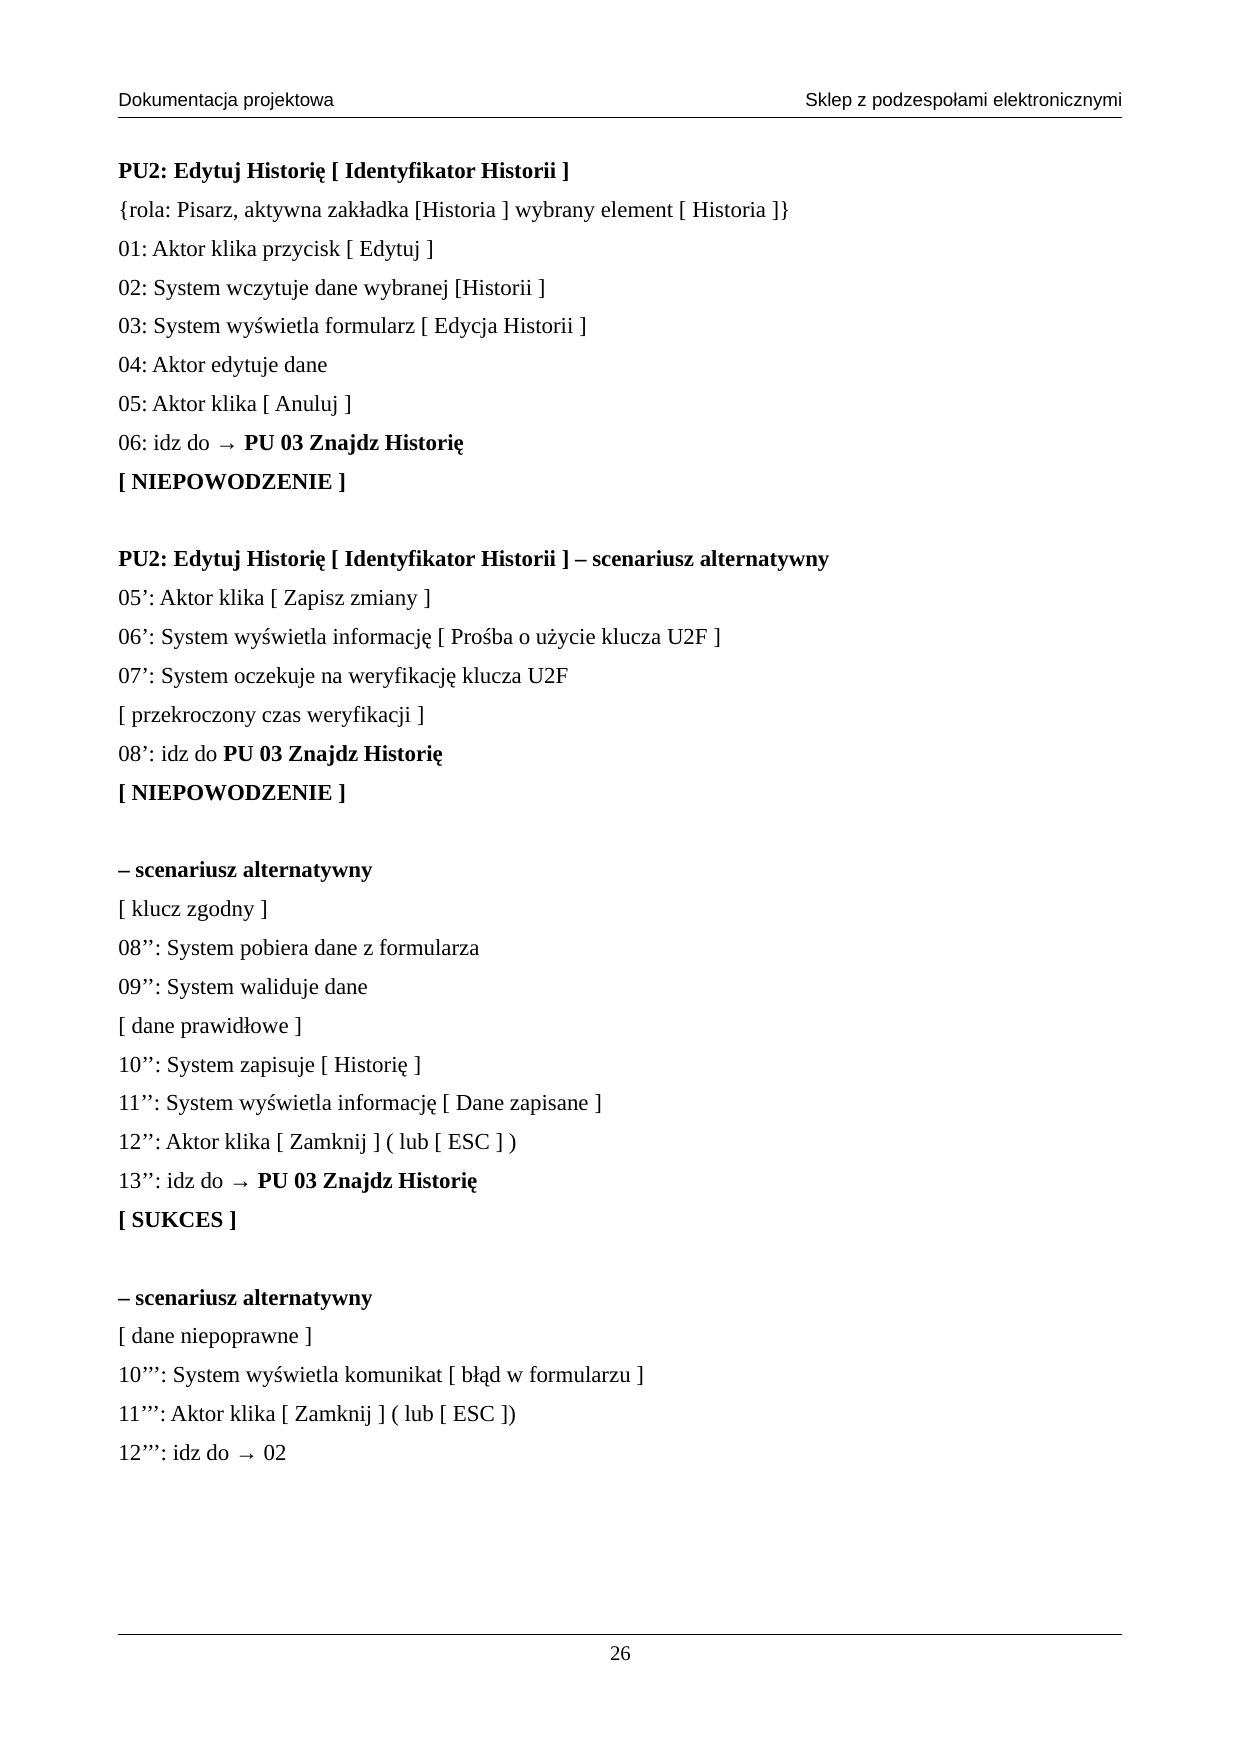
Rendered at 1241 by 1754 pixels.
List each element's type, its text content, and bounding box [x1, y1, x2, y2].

text – scenariusz alternatywny [118, 856, 1122, 883]
text 11’’: System wyświetla informację [ Dane zapisane ] [118, 1089, 1122, 1116]
text PU2: Edytuj Historię [ Identyfikator Historii ] – scenariusz alternatywny [118, 546, 1122, 572]
text 06: idz do → PU 03 Znajdz Historię [118, 429, 1122, 455]
text [ dane prawidłowe ] [118, 1012, 1122, 1038]
text 02: System wczytuje dane wybranej [Historii ] [118, 273, 1122, 300]
text 01: Aktor klika przycisk [ Edytuj ] [118, 235, 1122, 261]
text 10’’’: System wyświetla komunikat [ błąd w formularzu ] [118, 1361, 1122, 1388]
text 08’: idz do PU 03 Znajdz Historię [118, 740, 1122, 766]
text 12’’’: idz do → 02 [118, 1439, 1122, 1466]
text [ dane niepoprawne ] [118, 1323, 1122, 1349]
text 04: Aktor edytuje dane [118, 351, 1122, 378]
text 05’: Aktor klika [ Zapisz zmiany ] [118, 584, 1122, 611]
text {rola: Pisarz, aktywna zakładka [Historia ] wybrany element [ Historia ]} [118, 196, 1122, 222]
text 12’’: Aktor klika [ Zamknij ] ( lub [ ESC ] ) [118, 1128, 1122, 1155]
text [ NIEPOWODZENIE ] [118, 779, 1122, 805]
text [ przekroczony czas weryfikacji ] [118, 701, 1122, 727]
text 09’’: System waliduje dane [118, 973, 1122, 999]
text – scenariusz alternatywny [118, 1284, 1122, 1310]
text 11’’’: Aktor klika [ Zamknij ] ( lub [ ESC ]) [118, 1400, 1122, 1427]
text 03: System wyświetla formularz [ Edycja Historii ] [118, 312, 1122, 339]
text 10’’: System zapisuje [ Historię ] [118, 1051, 1122, 1077]
text PU2: Edytuj Historię [ Identyfikator Historii ] [118, 157, 1122, 183]
text 08’’: System pobiera dane z formularza [118, 934, 1122, 960]
text 06’: System wyświetla informację [ Prośba o użycie klucza U2F ] [118, 623, 1122, 649]
text [ NIEPOWODZENIE ] [118, 468, 1122, 494]
text 05: Aktor klika [ Anuluj ] [118, 390, 1122, 416]
text 07’: System oczekuje na weryfikację klucza U2F [118, 662, 1122, 688]
text [ SUKCES ] [118, 1206, 1122, 1232]
text [ klucz zgodny ] [118, 895, 1122, 922]
text 13’’: idz do → PU 03 Znajdz Historię [118, 1167, 1122, 1193]
